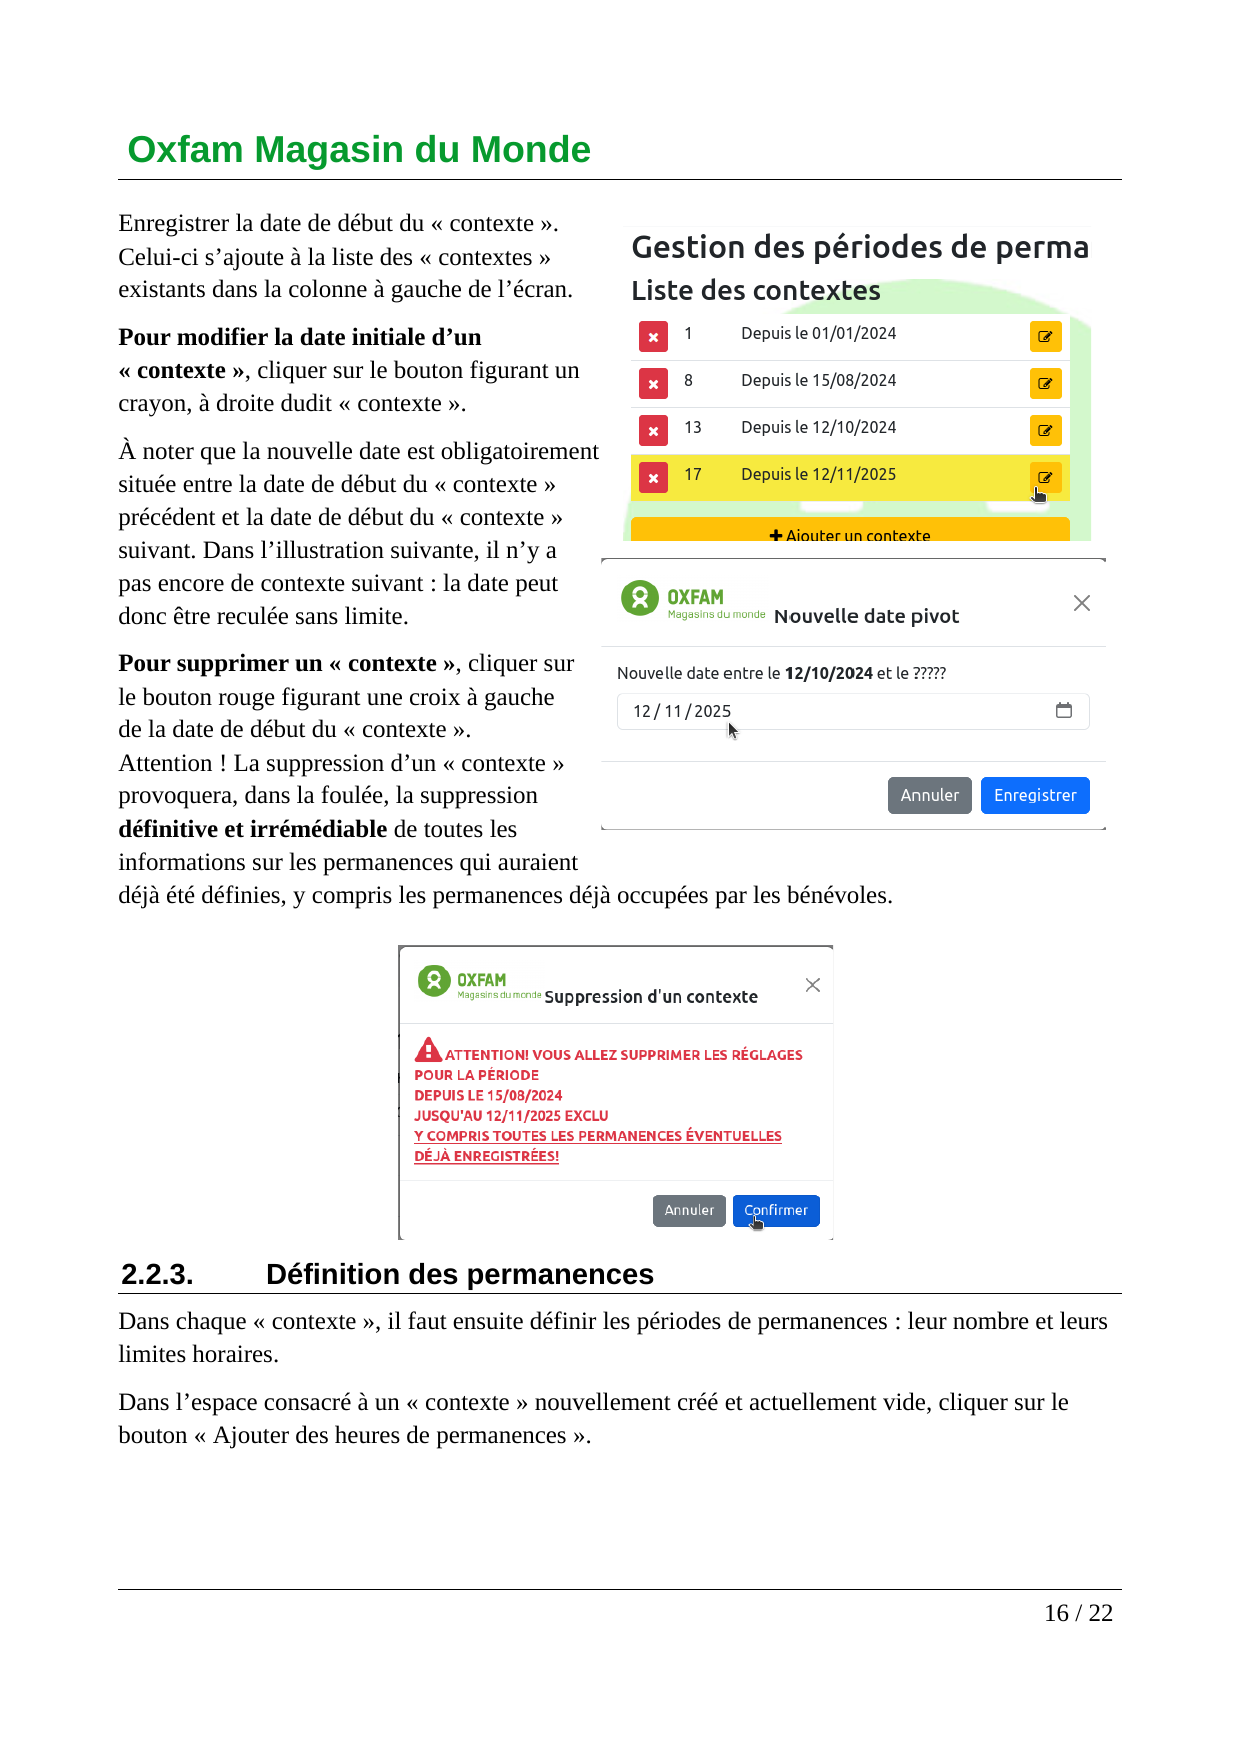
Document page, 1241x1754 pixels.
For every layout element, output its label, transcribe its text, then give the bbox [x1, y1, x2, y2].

text [380, 927, 851, 1257]
picture [398, 945, 834, 1240]
text Pour modifier la date initiale d’un « contexte », cliquer sur le bouton figurant un crayon, à droite dudit « contexte ». [118, 322, 605, 417]
text Dans l’espace consacré à un « contexte » nouvellement créé et actuellement vide, cliquer sur le bouton « Ajouter des heures de permanences ». [118, 1387, 1122, 1448]
subtitle Définition des permanences [118, 942, 1122, 1293]
text Enregistrer la date de début du « contexte ». Celui-ci s’ajoute à la liste des « contextes » existants dans la colonne à gauche de l’écran. [118, 208, 1122, 541]
text À noter que la nouvelle date est obligatoirement située entre la date de début du « contexte » précédent et la date de début du « contexte » suivant. Dans l’illustration suivante, il n’y a pas encore de contexte suivant : la date peut donc être reculée sans limite. [118, 436, 1123, 848]
picture [601, 558, 1106, 830]
text Dans chaque « contexte », il faut ensuite définir les périodes de permanences : leur nombre et leurs limites horaires. [118, 1306, 1122, 1368]
text Pour supprimer un « contexte », cliquer sur le bouton rouge figurant une croix à gauche de la date de début du « contexte ». Attention ! La suppression d’un « contexte » provoquera, dans la foulée, la suppression définitive et irrémédiable de toutes les informations sur les permanences qui auraient déjà été définies, y compris les permanences déjà occupées par les bénévoles. [118, 648, 1122, 908]
picture [623, 226, 1092, 541]
